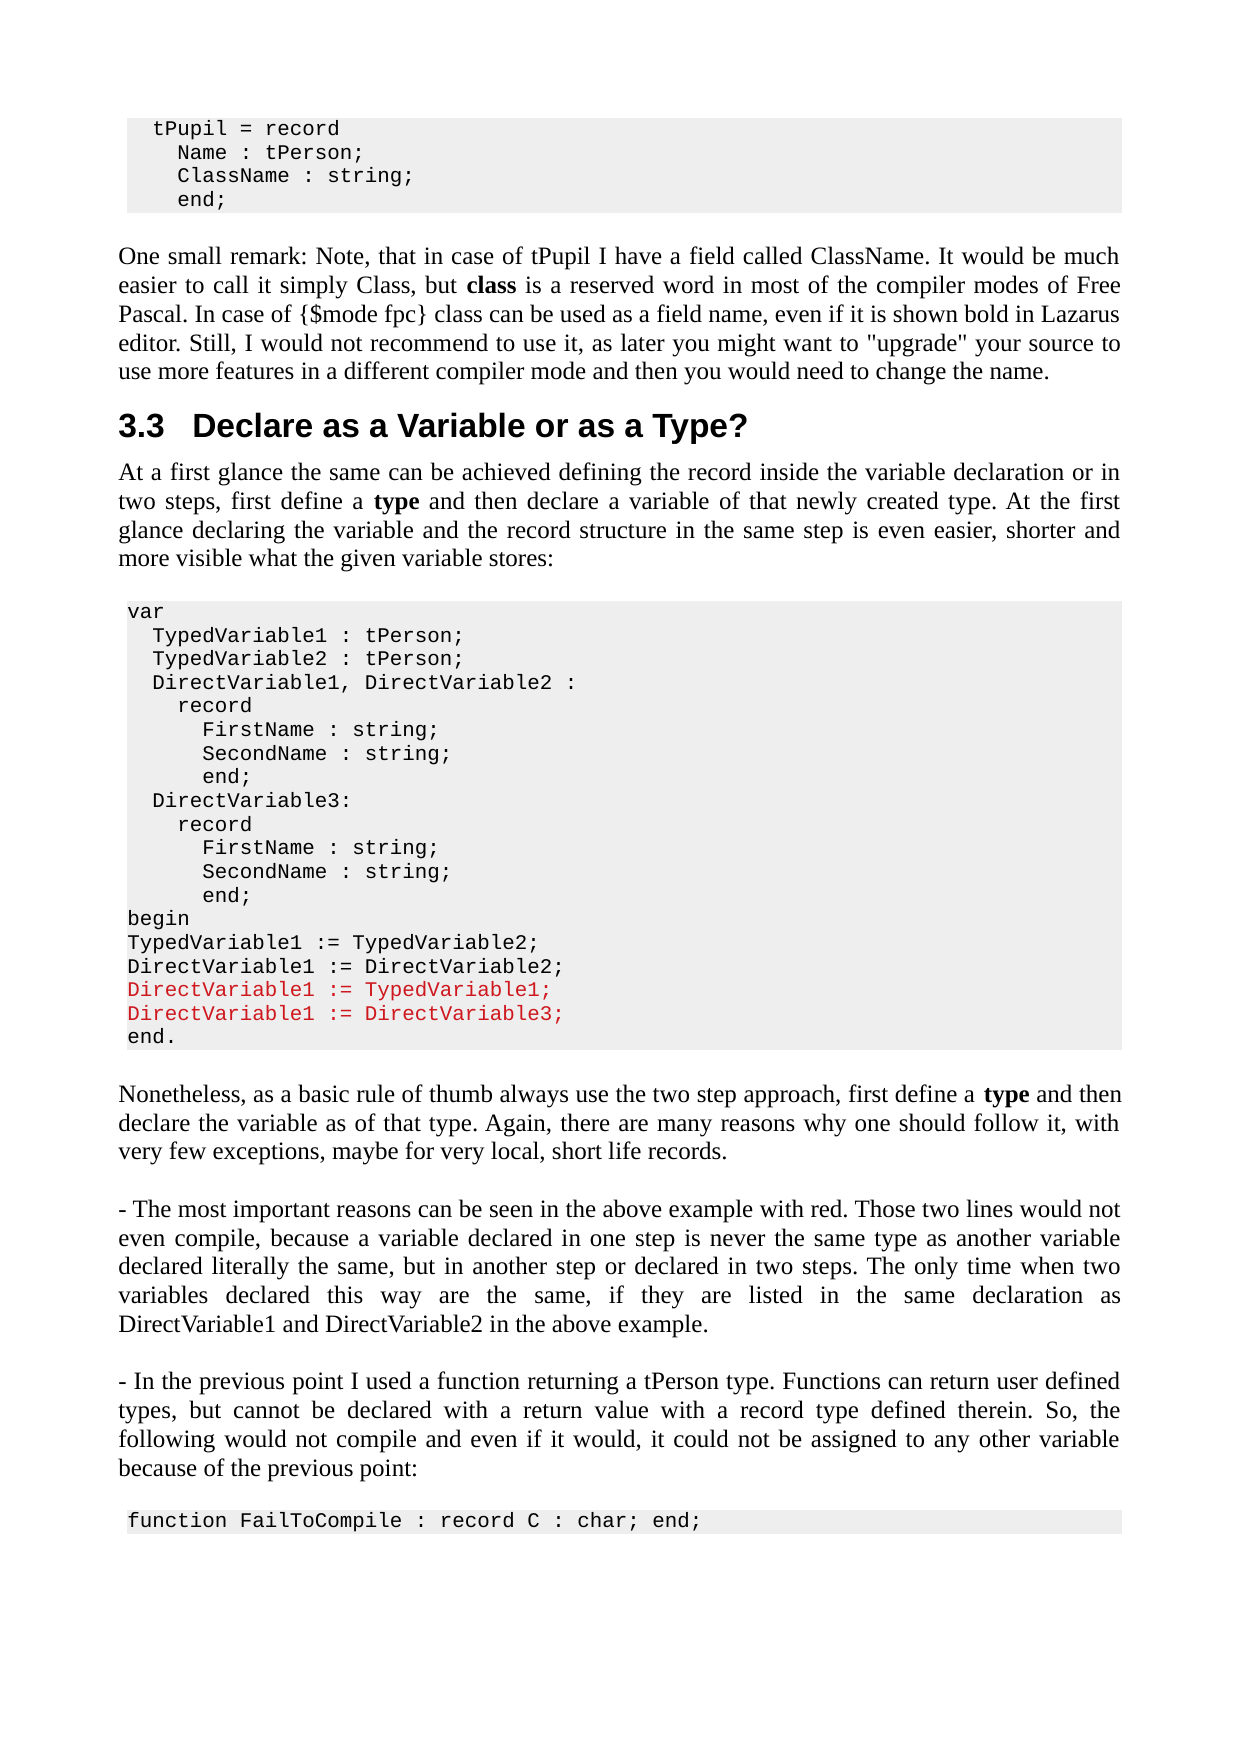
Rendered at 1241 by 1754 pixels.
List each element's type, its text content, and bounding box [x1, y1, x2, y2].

text DirectVariable3: [127, 790, 1122, 814]
text DirectVariable1, DirectVariable2 : [127, 672, 1122, 696]
text FirstName : string; [127, 719, 1122, 743]
text SecondName : string; [127, 861, 1122, 885]
text DirectVariable1 := TypedVariable1; [127, 979, 1122, 1003]
text DirectVariable1 := DirectVariable2; [127, 956, 1122, 979]
text TypedVariable2 : tPerson; [127, 648, 1122, 672]
text end; [127, 189, 1122, 213]
text end; [127, 766, 1122, 790]
subtitle Declare as a Variable or as a Type? [118, 406, 1122, 445]
text At a first glance the same can be achieved defining the record inside the variable declaration or in two steps, first define a type and then declare a variable of that newly created type. At the first glance declaring the variable and the record structure in the same step is even easier, shorter and more visible what the given variable stores: [118, 457, 1122, 572]
text Name : tPerson; [127, 142, 1122, 165]
text TypedVariable1 := TypedVariable2; [127, 932, 1122, 956]
text record [127, 696, 1122, 719]
text TypedVariable1 : tPerson; [127, 624, 1122, 648]
text One small remark: Note, that in case of tPupil I have a field called ClassName. It would be much easier to call it simply Class, but class is a reserved word in most of the compiler modes of Free Pascal. In case of {$mode fpc} class can be used as a field name, even if it is shown bold in Lazarus editor. Still, I would not recommend to use it, as later you might want to "upgrade" your source to use more features in a different compiler mode and then you would need to change the name. [118, 241, 1122, 385]
text record [127, 814, 1122, 837]
text - The most important reasons can be seen in the above example with red. Those two lines would not even compile, because a variable declared in one step is never the same type as another variable declared literally the same, but in another step or declared in two steps. The only time when two variables declared this way are the same, if they are listed in the same declaration as DirectVariable1 and DirectVariable2 in the above example. [118, 1194, 1122, 1338]
text FirstName : string; [127, 837, 1122, 861]
text end; [127, 885, 1122, 908]
text Nonetheless, as a basic rule of thumb always use the two step approach, first define a type and then declare the variable as of that type. Again, there are many reasons why one should follow it, with very few exceptions, maybe for very local, short life records. [118, 1079, 1122, 1165]
text ClassName : string; [127, 165, 1122, 189]
text end. [127, 1027, 1122, 1050]
text var [127, 601, 1122, 624]
text tPupil = record [127, 118, 1122, 142]
text DirectVariable1 := DirectVariable3; [127, 1003, 1122, 1027]
text begin [127, 908, 1122, 932]
text function FailToCompile : record C : char; end; [127, 1510, 1122, 1534]
text - In the previous point I used a function returning a tPerson type. Functions can return user defined types, but cannot be declared with a return value with a record type defined therein. So, the following would not compile and even if it would, it could not be assigned to any other variable because of the previous point: [118, 1366, 1122, 1481]
text SecondName : string; [127, 743, 1122, 766]
